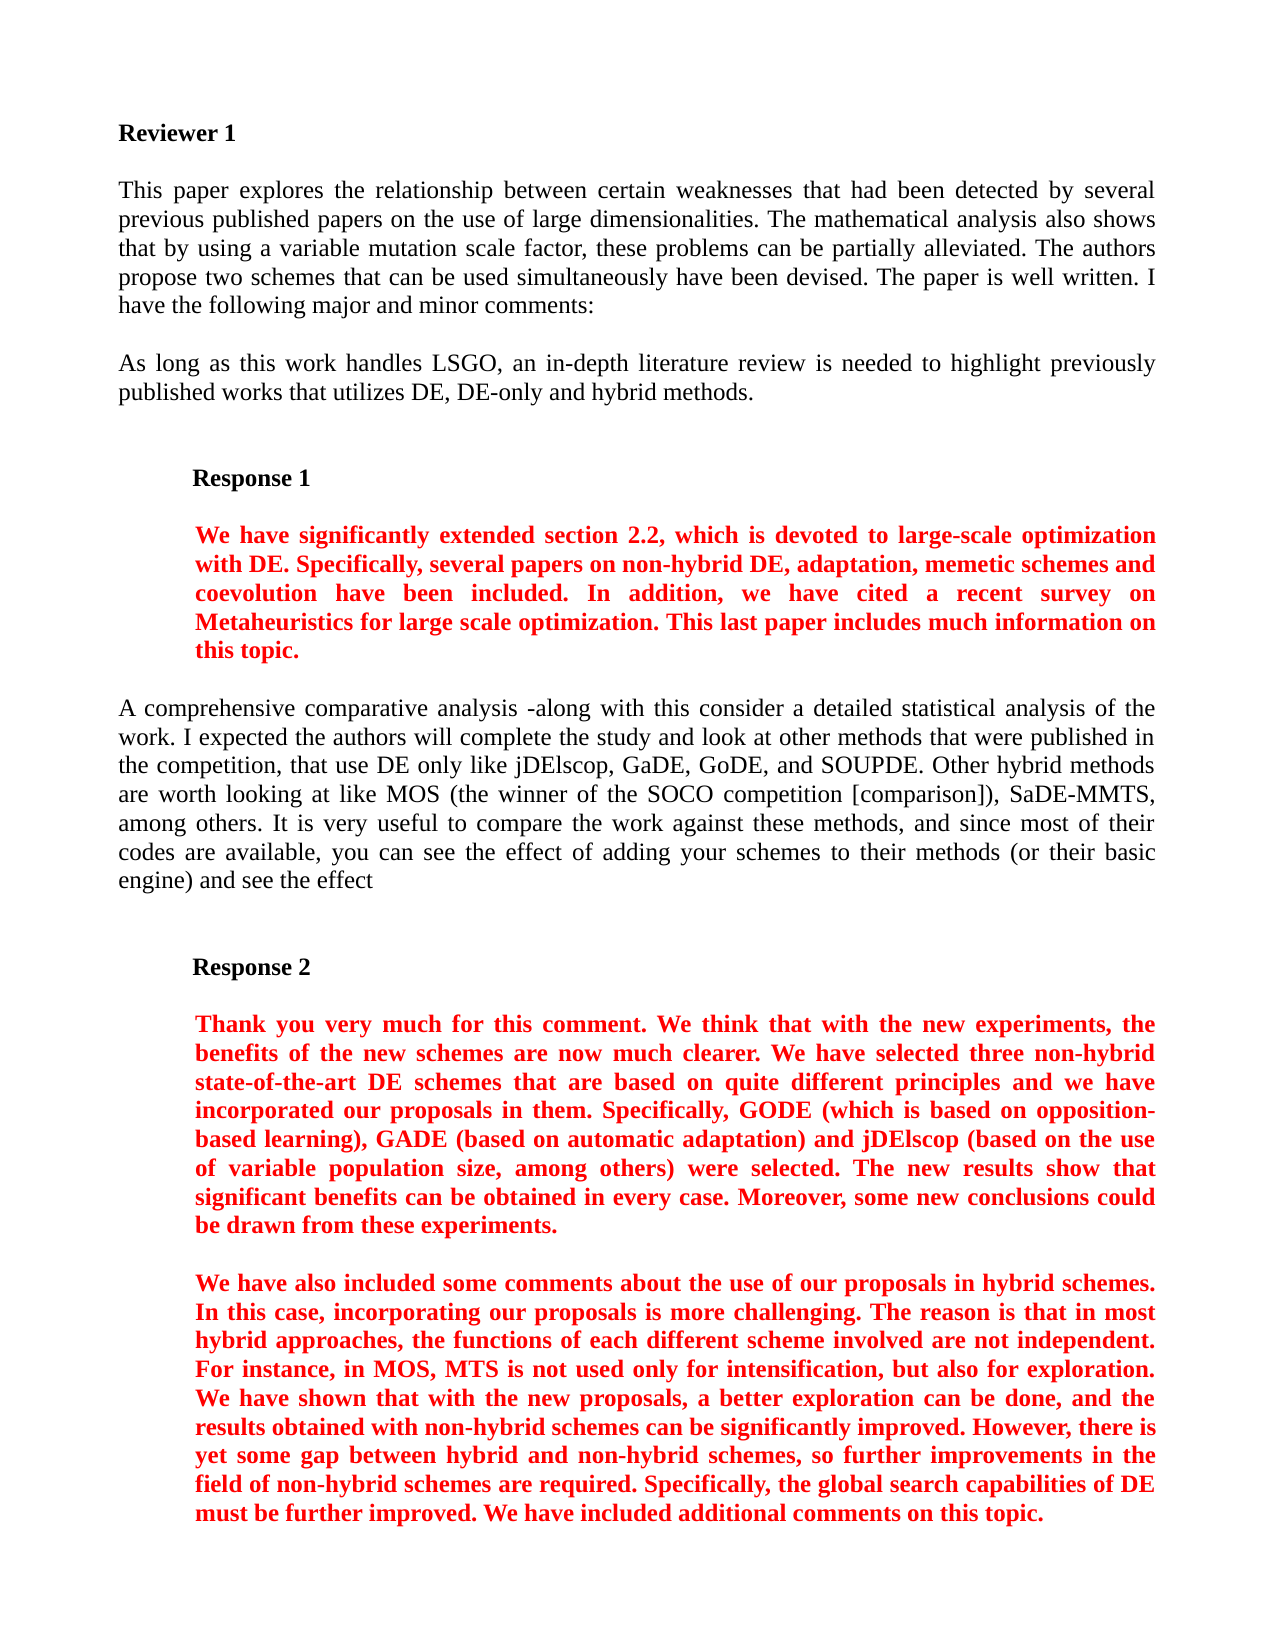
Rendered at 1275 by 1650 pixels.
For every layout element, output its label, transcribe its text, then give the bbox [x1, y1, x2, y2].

text We have significantly extended section 2.2, which is devoted to large-scale optimization with DE. Specifically, several papers on non-hybrid DE, adaptation, memetic schemes and coevolution have been included. In addition, we have cited a recent survey on Metaheuristics for large scale optimization. This last paper includes much information on this topic. [195, 521, 1157, 664]
text We have also included some comments about the use of our proposals in hybrid schemes. In this case, incorporating our proposals is more challenging. The reason is that in most hybrid approaches, the functions of each different scheme involved are not independent. For instance, in MOS, MTS is not used only for intensification, but also for exploration. We have shown that with the new proposals, a better exploration can be done, and the results obtained with non-hybrid schemes can be significantly improved. However, there is yet some gap between hybrid and non-hybrid schemes, so further improvements in the field of non-hybrid schemes are required. Specifically, the global search capabilities of DE must be further improved. We have included additional comments on this topic. [195, 1268, 1157, 1527]
text As long as this work handles LSGO, an in-depth literature review is needed to highlight previously published works that utilizes DE, DE-only and hybrid methods. [118, 319, 1157, 406]
text This paper explores the relationship between certain weaknesses that had been detected by several previous published papers on the use of large dimensionalities. The mathematical analysis also shows that by using a variable mutation scale factor, these problems can be partially alleviated. The authors propose two schemes that can be used simultaneously have been devised. The paper is well written. I have the following major and minor comments: [118, 147, 1157, 319]
text Thank you very much for this comment. We think that with the new experiments, the benefits of the new schemes are now much clearer. We have selected three non-hybrid state-of-the-art DE schemes that are based on quite different principles and we have incorporated our proposals in them. Specifically, GODE (which is based on opposition-based learning), GADE (based on automatic adaptation) and jDElscop (based on the use of variable population size, among others) were selected. The new results show that significant benefits can be obtained in every case. Moreover, some new conclusions could be drawn from these experiments. [195, 1009, 1157, 1239]
text Response 1 [118, 463, 1157, 492]
text Response 2 [118, 952, 1157, 981]
text Reviewer 1 [118, 118, 1157, 147]
text A comprehensive comparative analysis -along with this consider a detailed statistical analysis of the work. I expected the authors will complete the study and look at other methods that were published in the competition, that use DE only like jDElscop, GaDE, GoDE, and SOUPDE. Other hybrid methods are worth looking at like MOS (the winner of the SOCO competition [comparison]), SaDE-MMTS, among others. It is very useful to compare the work against these methods, and since most of their codes are available, you can see the effect of adding your schemes to their methods (or their basic engine) and see the effect [118, 664, 1157, 894]
